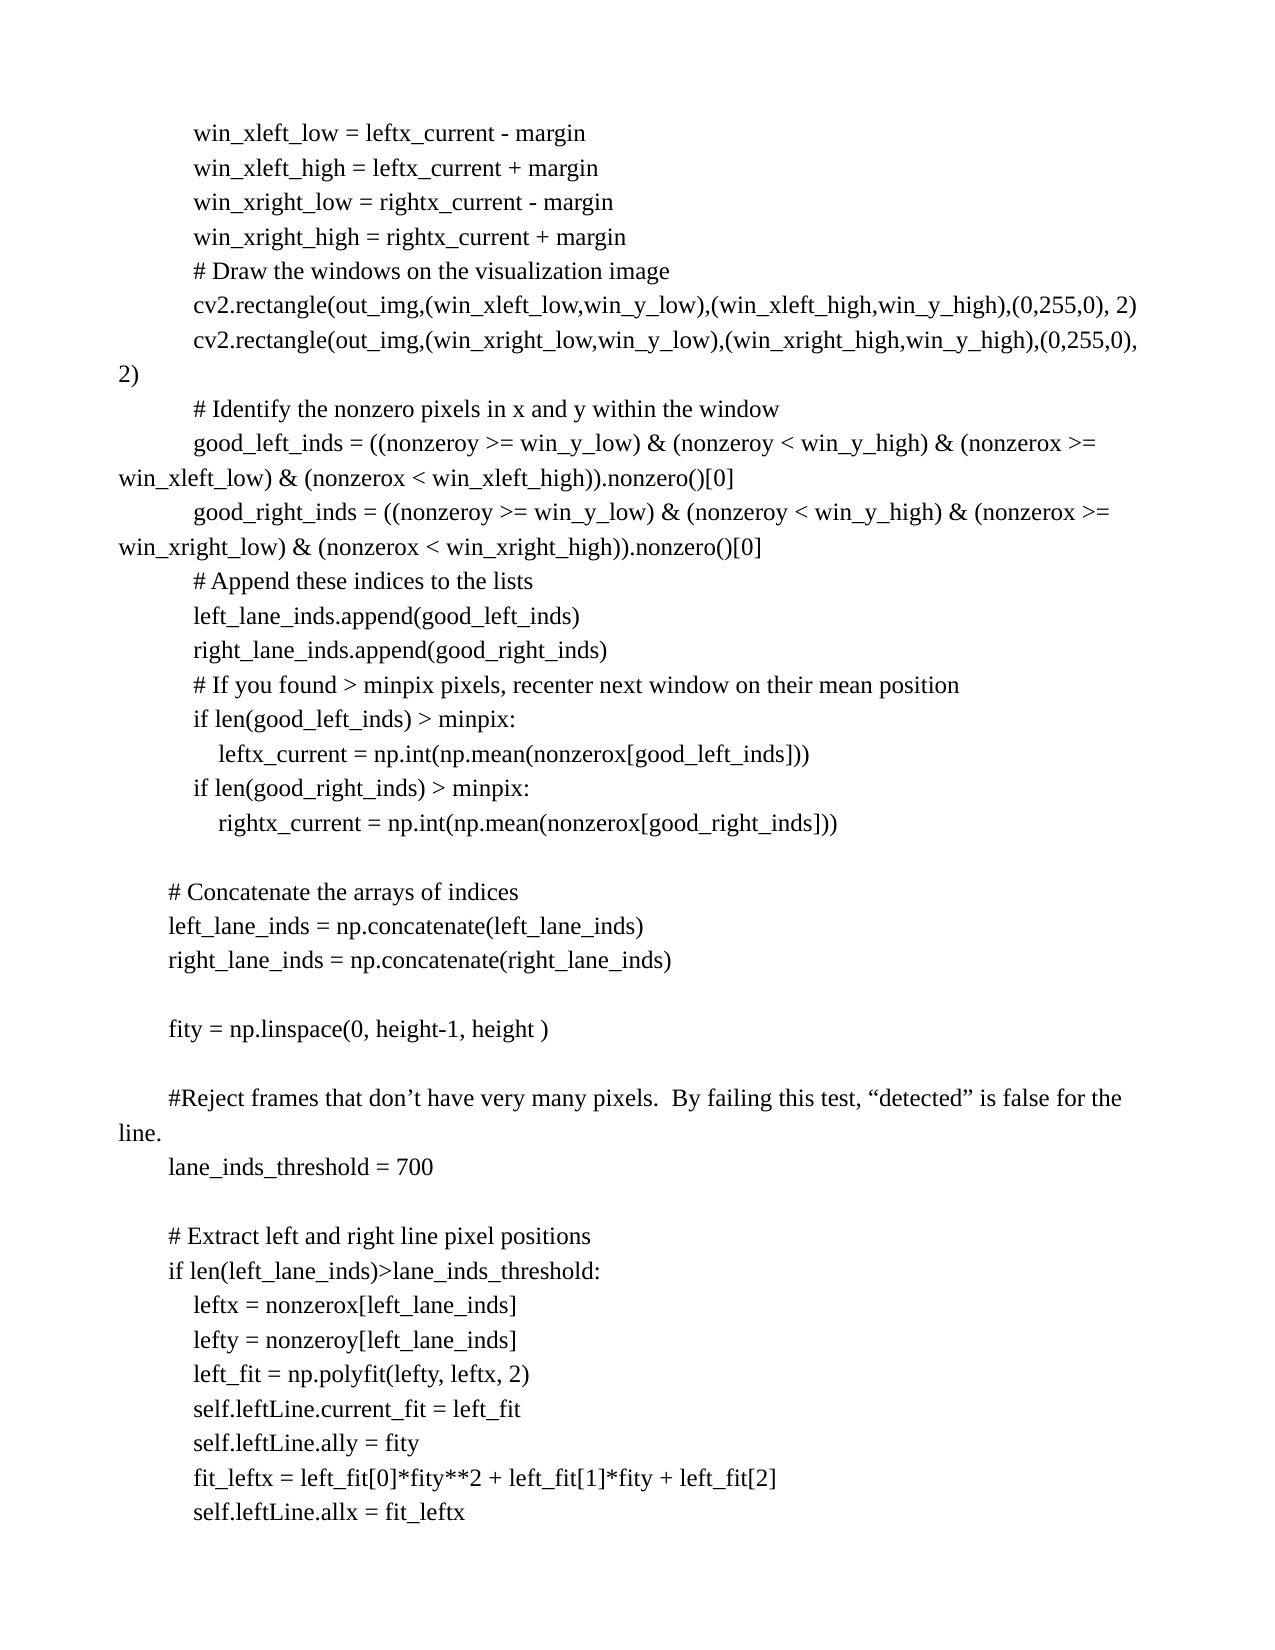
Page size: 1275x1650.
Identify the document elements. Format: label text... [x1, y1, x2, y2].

text leftx_current = np.int(np.mean(nonzerox[good_left_inds])) [118, 739, 1157, 767]
text # If you found > minpix pixels, recenter next window on their mean position [118, 670, 1157, 698]
text if len(left_lane_inds)>lane_inds_threshold: [118, 1256, 1157, 1285]
text self.leftLine.allx = fit_leftx [118, 1497, 1157, 1526]
text lefty = nonzeroy[left_lane_inds] [118, 1325, 1157, 1354]
text win_xleft_high = leftx_current + margin [118, 153, 1157, 181]
text # Concatenate the arrays of indices [118, 877, 1157, 905]
text left_lane_inds.append(good_left_inds) [118, 601, 1157, 629]
text left_fit = np.polyfit(lefty, leftx, 2) [118, 1359, 1157, 1388]
text win_xright_low = rightx_current - margin [118, 187, 1157, 216]
text # Append these indices to the lists [118, 566, 1157, 595]
text win_xleft_low = leftx_current - margin [118, 118, 1157, 147]
text lane_inds_threshold = 700 [118, 1152, 1157, 1181]
text if len(good_right_inds) > minpix: [118, 773, 1157, 802]
text cv2.rectangle(out_img,(win_xright_low,win_y_low),(win_xright_high,win_y_high),(0,255,0), 2) [118, 325, 1157, 388]
text good_right_inds = ((nonzeroy >= win_y_low) & (nonzeroy < win_y_high) & (nonzerox >= win_xright_low) & (nonzerox < win_xright_high)).nonzero()[0] [118, 497, 1157, 561]
text # Identify the nonzero pixels in x and y within the window [118, 394, 1157, 423]
text if len(good_left_inds) > minpix: [118, 704, 1157, 733]
text left_lane_inds = np.concatenate(left_lane_inds) [118, 911, 1157, 940]
text win_xright_high = rightx_current + margin [118, 222, 1157, 250]
text self.leftLine.current_fit = left_fit [118, 1394, 1157, 1423]
text rightx_current = np.int(np.mean(nonzerox[good_right_inds])) [118, 808, 1157, 836]
text #Reject frames that don’t have very many pixels. By failing this test, “detected” is false for the line. [118, 1083, 1157, 1147]
text fit_leftx = left_fit[0]*fity**2 + left_fit[1]*fity + left_fit[2] [118, 1463, 1157, 1492]
text fity = np.linspace(0, height-1, height ) [118, 1014, 1157, 1043]
text self.leftLine.ally = fity [118, 1428, 1157, 1457]
text right_lane_inds.append(good_right_inds) [118, 635, 1157, 664]
text leftx = nonzerox[left_lane_inds] [118, 1290, 1157, 1319]
text # Extract left and right line pixel positions [118, 1221, 1157, 1250]
text good_left_inds = ((nonzeroy >= win_y_low) & (nonzeroy < win_y_high) & (nonzerox >= win_xleft_low) & (nonzerox < win_xleft_high)).nonzero()[0] [118, 428, 1157, 492]
text # Draw the windows on the visualization image [118, 256, 1157, 285]
text cv2.rectangle(out_img,(win_xleft_low,win_y_low),(win_xleft_high,win_y_high),(0,255,0), 2) [118, 291, 1157, 319]
text right_lane_inds = np.concatenate(right_lane_inds) [118, 946, 1157, 974]
